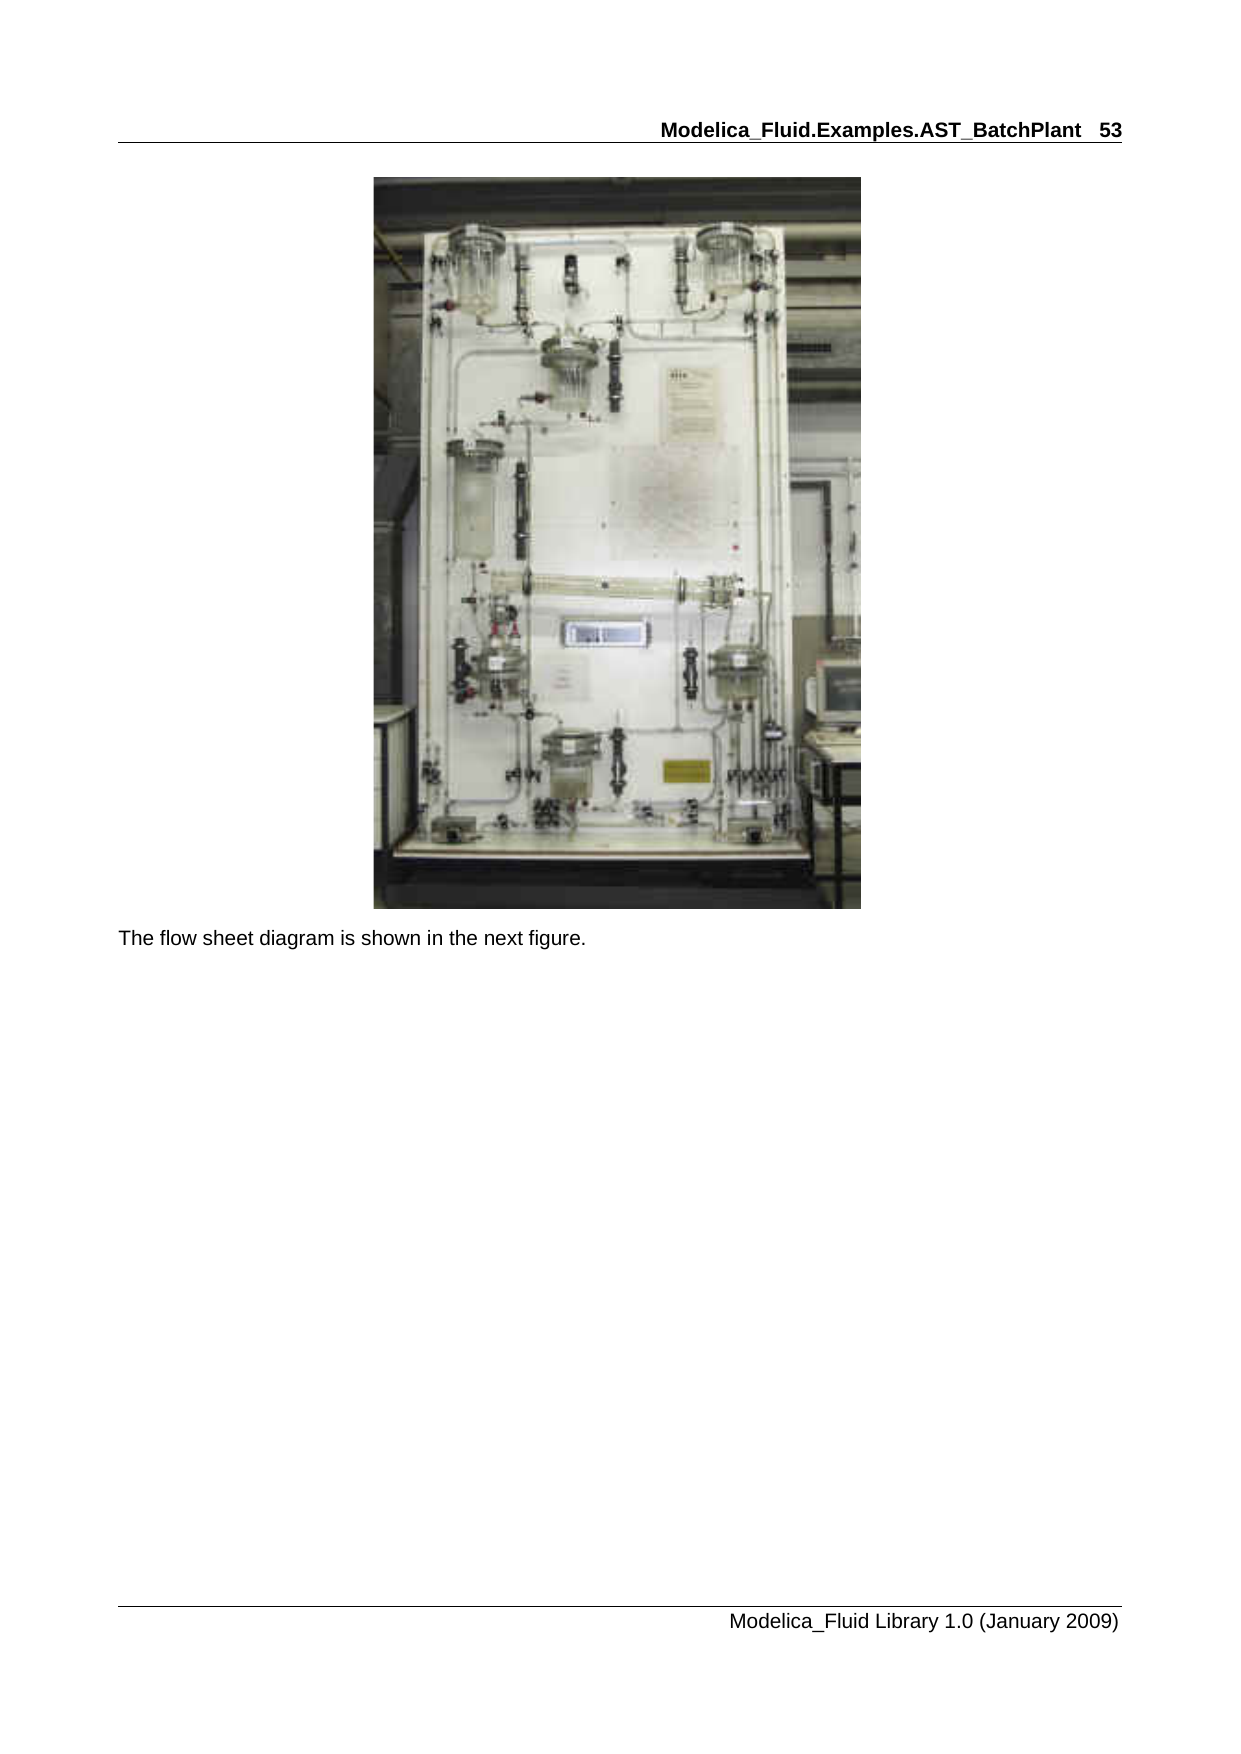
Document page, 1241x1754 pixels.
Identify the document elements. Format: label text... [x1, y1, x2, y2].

picture [373, 177, 861, 909]
text The flow sheet diagram is shown in the next figure. [118, 925, 1122, 949]
